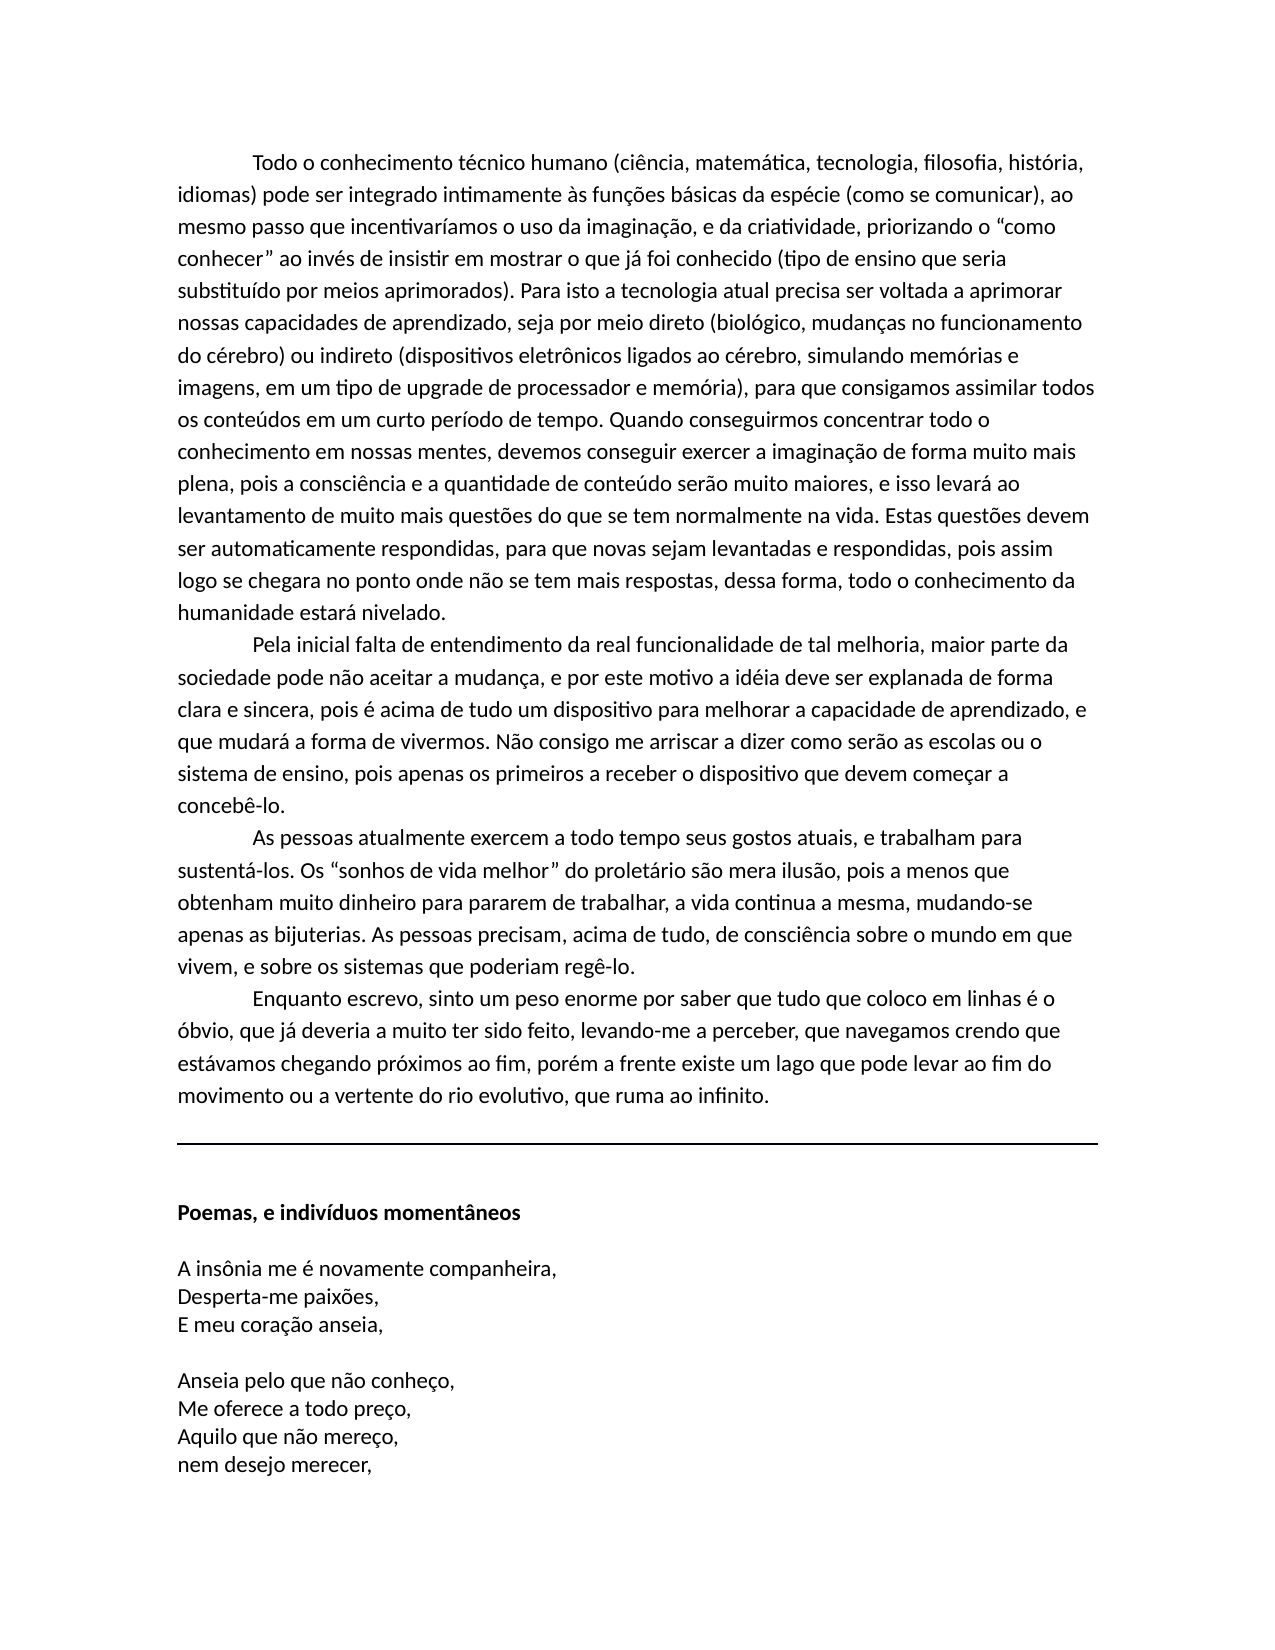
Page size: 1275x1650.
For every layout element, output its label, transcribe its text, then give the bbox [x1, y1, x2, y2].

text Me oferece a todo preço, [177, 1394, 1098, 1422]
text Desperta-me paixões, [177, 1282, 1098, 1310]
text Todo o conhecimento técnico humano (ciência, matemática, tecnologia, filosofia, história, idiomas) pode ser integrado intimamente às funções básicas da espécie (como se comunicar), ao mesmo passo que incentivaríamos o uso da imaginação, e da criatividade, priorizando o “como conhecer” ao invés de insistir em mostrar o que já foi conhecido (tipo de ensino que seria substituído por meios aprimorados). Para isto a tecnologia atual precisa ser voltada a aprimorar nossas capacidades de aprendizado, seja por meio direto (biológico, mudanças no funcionamento do cérebro) ou indireto (dispositivos eletrônicos ligados ao cérebro, simulando memórias e imagens, em um tipo de upgrade de processador e memória), para que consigamos assimilar todos os conteúdos em um curto período de tempo. Quando conseguirmos concentrar todo o conhecimento em nossas mentes, devemos conseguir exercer a imaginação de forma muito mais plena, pois a consciência e a quantidade de conteúdo serão muito maiores, e isso levará ao levantamento de muito mais questões do que se tem normalmente na vida. Estas questões devem ser automaticamente respondidas, para que novas sejam levantadas e respondidas, pois assim logo se chegara no ponto onde não se tem mais respostas, dessa forma, todo o conhecimento da humanidade estará nivelado. Pela inicial falta de entendimento da real funcionalidade de tal melhoria, maior parte da sociedade pode não aceitar a mudança, e por este motivo a idéia deve ser explanada de forma clara e sincera, pois é acima de tudo um dispositivo para melhorar a capacidade de aprendizado, e que mudará a forma de vivermos. Não consigo me arriscar a dizer como serão as escolas ou o sistema de ensino, pois apenas os primeiros a receber o dispositivo que devem começar a concebê-lo. As pessoas atualmente exercem a todo tempo seus gostos atuais, e trabalham para sustentá-los. Os “sonhos de vida melhor” do proletário são mera ilusão, pois a menos que obtenham muito dinheiro para pararem de trabalhar, a vida continua a mesma, mudando-se apenas as bijuterias. As pessoas precisam, acima de tudo, de consciência sobre o mundo em que vivem, e sobre os sistemas que poderiam regê-lo. Enquanto escrevo, sinto um peso enorme por saber que tudo que coloco em linhas é o óbvio, que já deveria a muito ter sido feito, levando-me a perceber, que navegamos crendo que estávamos chegando próximos ao fim, porém a frente existe um lago que pode levar ao fim do movimento ou a vertente do rio evolutivo, que ruma ao infinito. [177, 148, 1098, 1143]
text Poemas, e indivíduos momentâneos A insônia me é novamente companheira, [177, 1170, 1098, 1282]
text E meu coração anseia, [177, 1310, 1098, 1338]
text Aquilo que não mereço, nem desejo merecer, [177, 1422, 1098, 1478]
text Anseia pelo que não conheço, [177, 1366, 1098, 1394]
